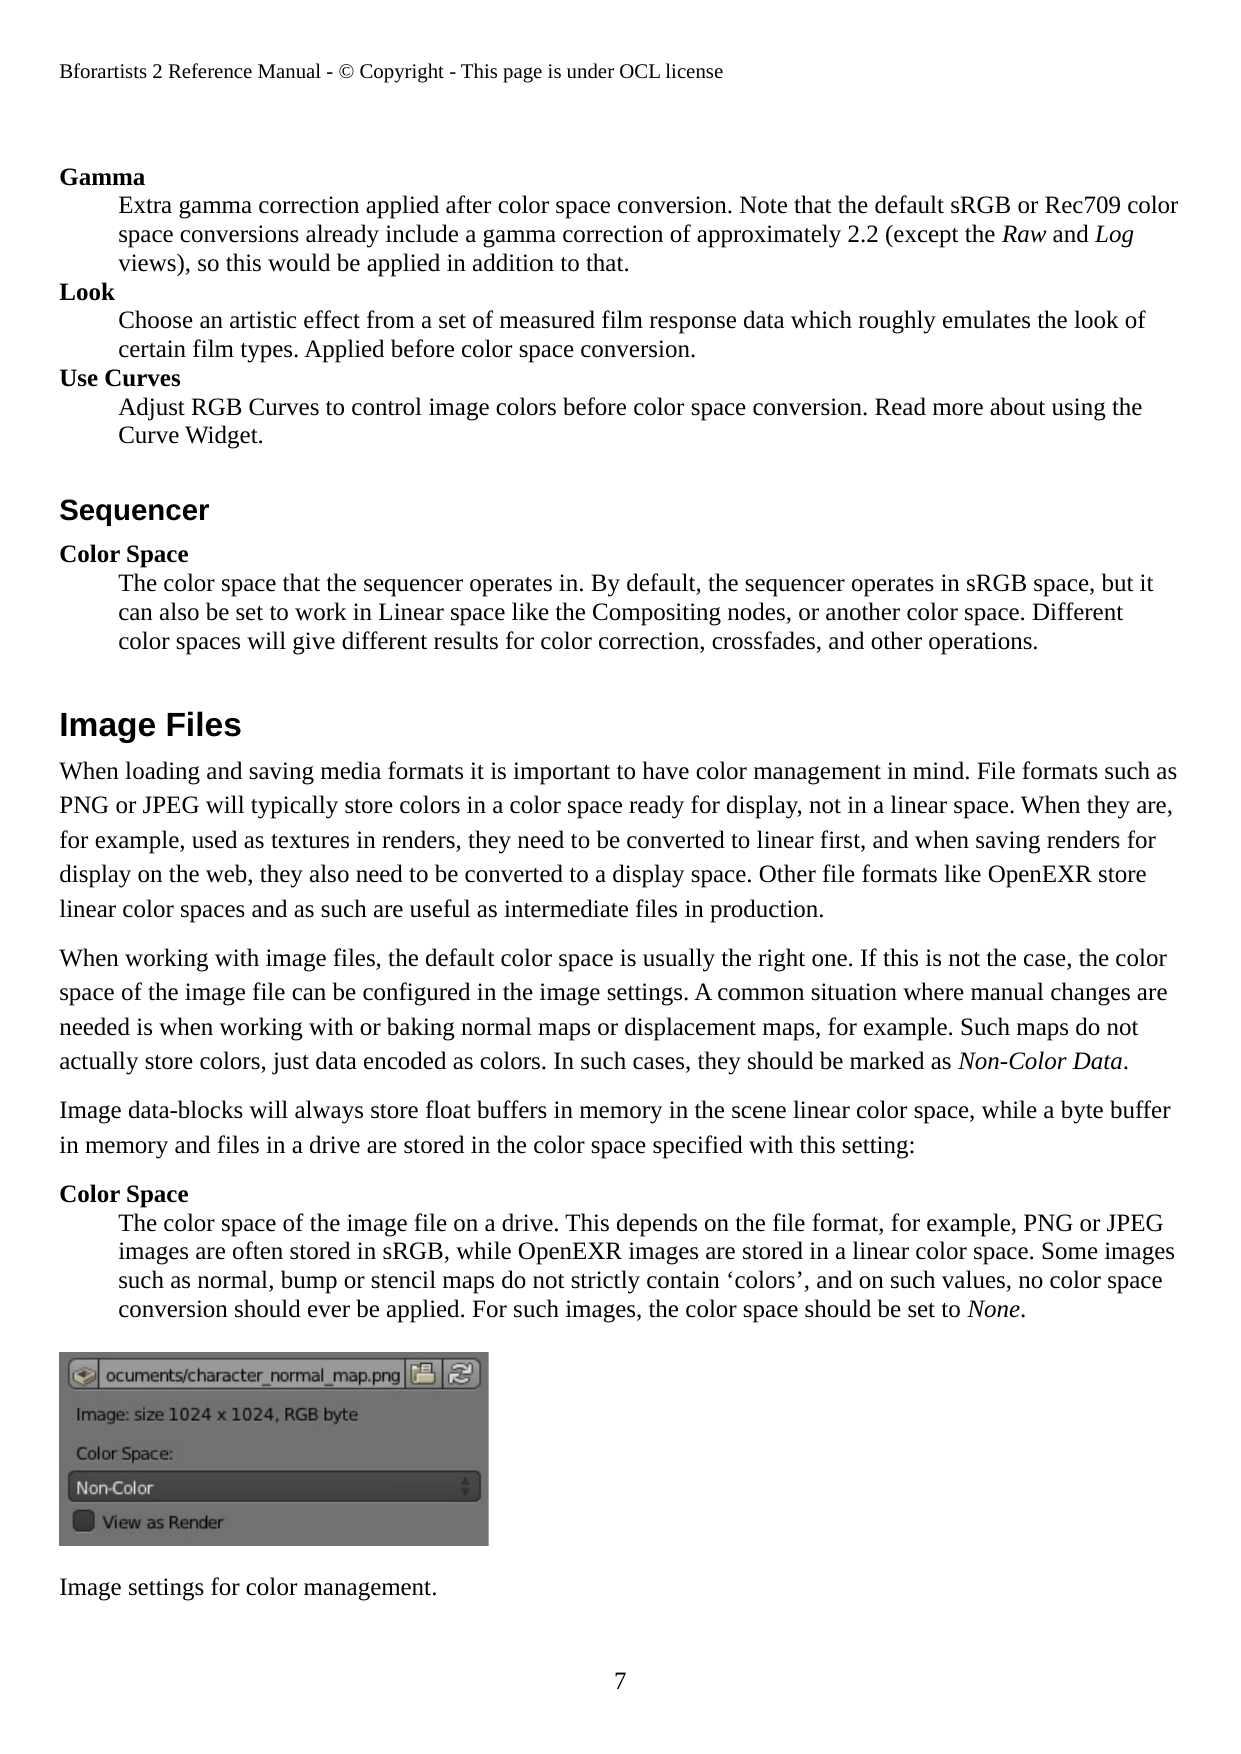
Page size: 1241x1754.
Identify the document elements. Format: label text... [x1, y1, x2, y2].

subtitle Gamma [59, 162, 1181, 190]
list Adjust RGB Curves to control image colors before color space conversion. Read more about using the Curve Widget. [118, 392, 1181, 449]
text Image data-blocks will always store float buffers in memory in the scene linear color space, while a byte buffer in memory and files in a drive are stored in the color space specified with this setting: [59, 1095, 1181, 1159]
subtitle Sequencer [59, 493, 1181, 527]
subtitle Color Space [59, 539, 1181, 568]
subtitle Use Curves [59, 363, 1181, 392]
subtitle Color Space [59, 1179, 1181, 1208]
list The color space of the image file on a drive. This depends on the file format, for example, PNG or JPEG images are often stored in sRGB, while OpenEXR images are stored in a linear color space. Some images such as normal, bump or stencil maps do not strictly contain ‘colors’, and on such values, no color space conversion should ever be applied. For such images, the color space should be set to None. [118, 1208, 1181, 1323]
picture [59, 1352, 489, 1546]
text When working with image files, the default color space is usually the right one. If this is not the case, the color space of the image file can be configured in the image settings. A common situation where manual changes are needed is when working with or baking normal maps or displacement maps, for example. Such maps do not actually store colors, just data encoded as colors. In such cases, they should be marked as Non-Color Data. [59, 943, 1181, 1075]
subtitle Look [59, 277, 1181, 305]
subtitle Image Files [59, 705, 1181, 743]
list Extra gamma correction applied after color space conversion. Note that the default sRGB or Rec709 color space conversions already include a gamma correction of approximately 2.2 (except the Raw and Log views), so this would be applied in addition to that. [118, 190, 1181, 277]
text When loading and saving media formats it is important to have color management in mind. File formats such as PNG or JPEG will typically store colors in a color space ready for display, not in a linear space. When they are, for example, used as textures in renders, they need to be converted to linear first, and when saving renders for display on the web, they also need to be converted to a display space. Other file formats like OpenEXR store linear color spaces and as such are useful as intermediate files in production. [59, 756, 1181, 923]
list The color space that the sequencer operates in. By default, the sequencer operates in sRGB space, but it can also be set to work in Linear space like the Compositing nodes, or another color space. Different color spaces will give different results for color correction, crossfades, and other operations. [118, 568, 1181, 654]
list Choose an artistic effect from a set of measured film response data which roughly emulates the look of certain film types. Applied before color space conversion. [118, 305, 1181, 363]
text Image settings for color management. [59, 1572, 1181, 1600]
